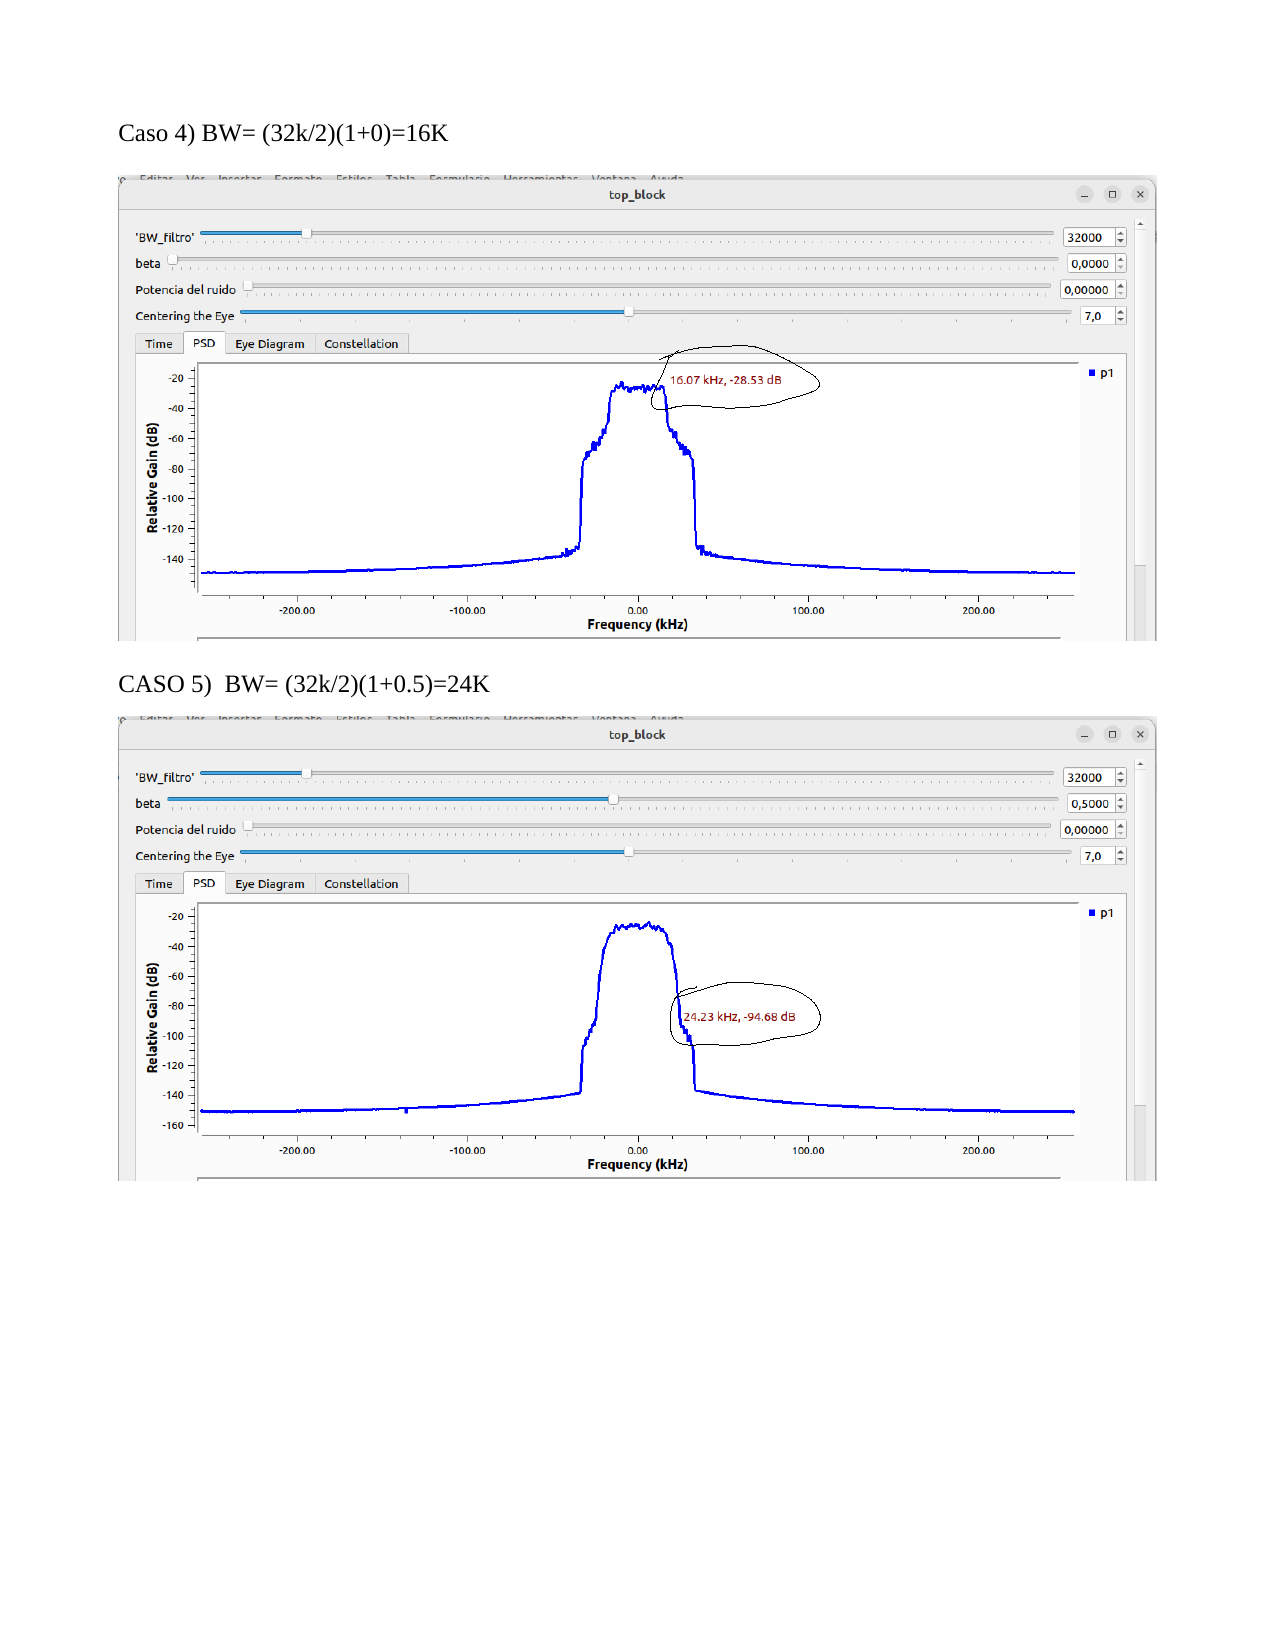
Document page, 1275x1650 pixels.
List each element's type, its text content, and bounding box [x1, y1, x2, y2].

text CASO 5) BW= (32k/2)(1+0.5)=24K [118, 669, 1157, 698]
text Caso 4) BW= (32k/2)(1+0)=16K [118, 118, 1157, 147]
picture [118, 716, 1157, 1181]
picture [118, 175, 1157, 641]
